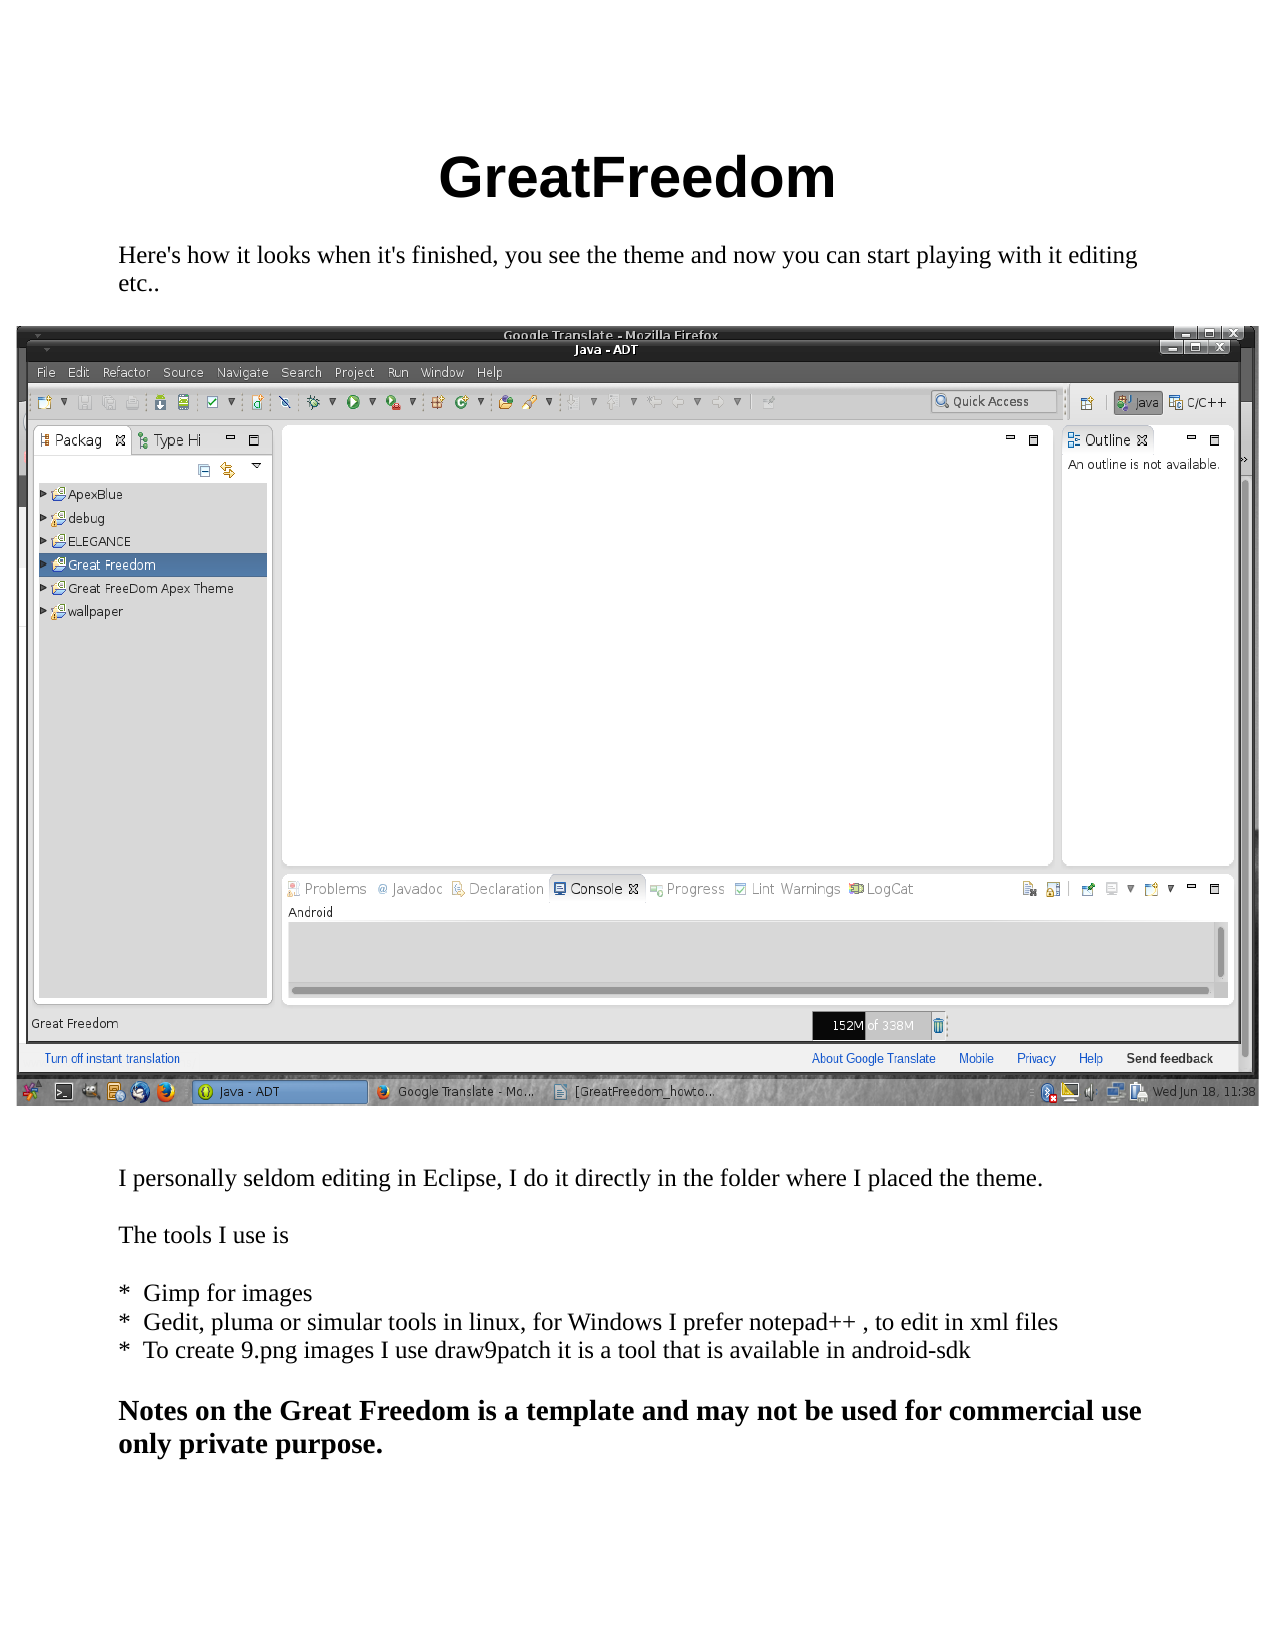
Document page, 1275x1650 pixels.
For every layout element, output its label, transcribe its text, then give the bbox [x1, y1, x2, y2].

text * To create 9.png images I use draw9patch it is a tool that is available in android-sdk [118, 1335, 1157, 1364]
picture [16, 326, 1259, 1106]
text The tools I use is [118, 1220, 1157, 1249]
text I personally seldom editing in Eclipse, I do it directly in the folder where I placed the theme. [118, 1163, 1157, 1192]
text Here's how it looks when it's finished, you see the theme and now you can start playing with it editing etc.. [118, 240, 1157, 297]
text Notes on the Great Freedom is a template and may not be used for commercial use only private purpose. [118, 1393, 1157, 1460]
text * Gedit, pluma or simular tools in linux, for Windows I prefer notepad++ , to edit in xml files [118, 1307, 1157, 1335]
text * Gimp for images [118, 1278, 1157, 1307]
